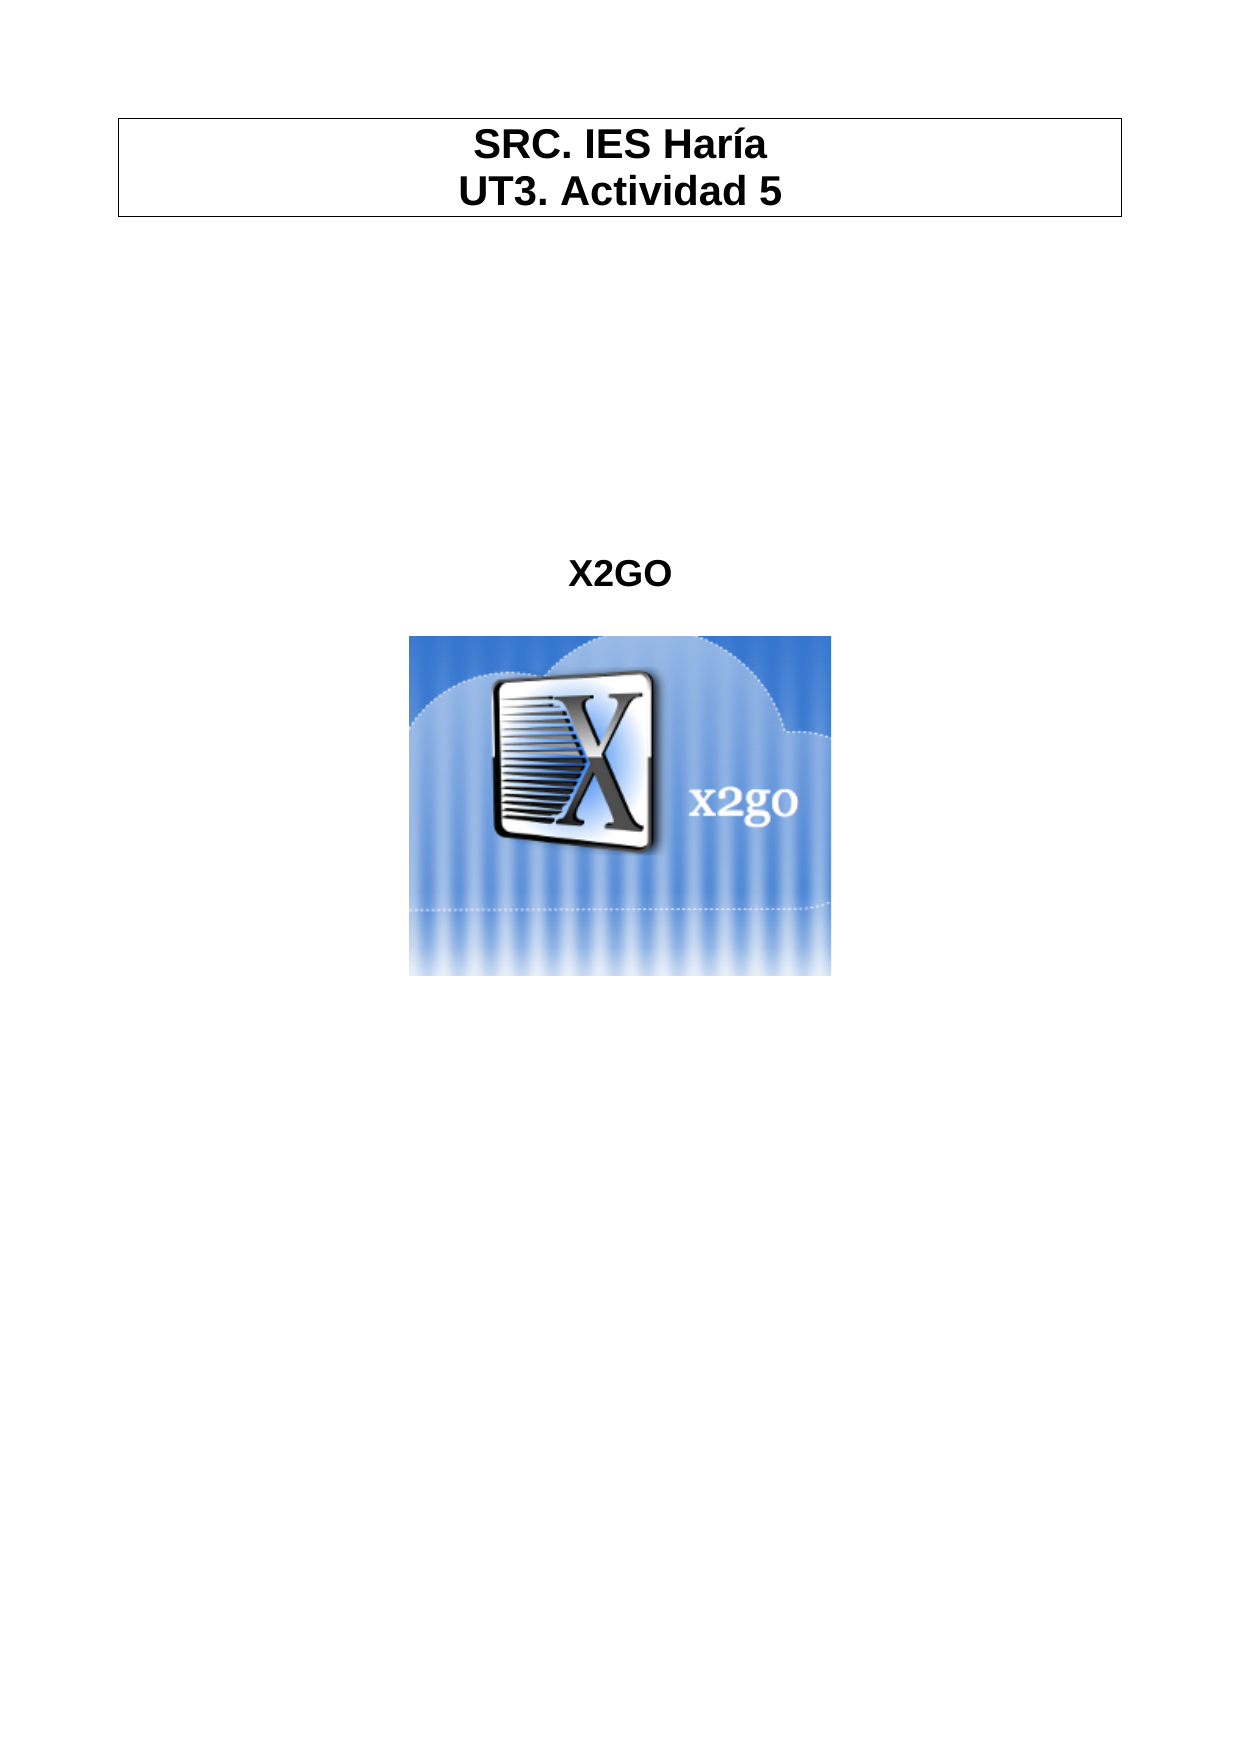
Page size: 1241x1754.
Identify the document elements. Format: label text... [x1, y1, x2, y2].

subtitle X2GO [118, 552, 1122, 594]
picture [409, 636, 832, 976]
text UT3. Actividad 5 [119, 165, 1121, 216]
text SRC. IES Haría [119, 119, 1121, 165]
